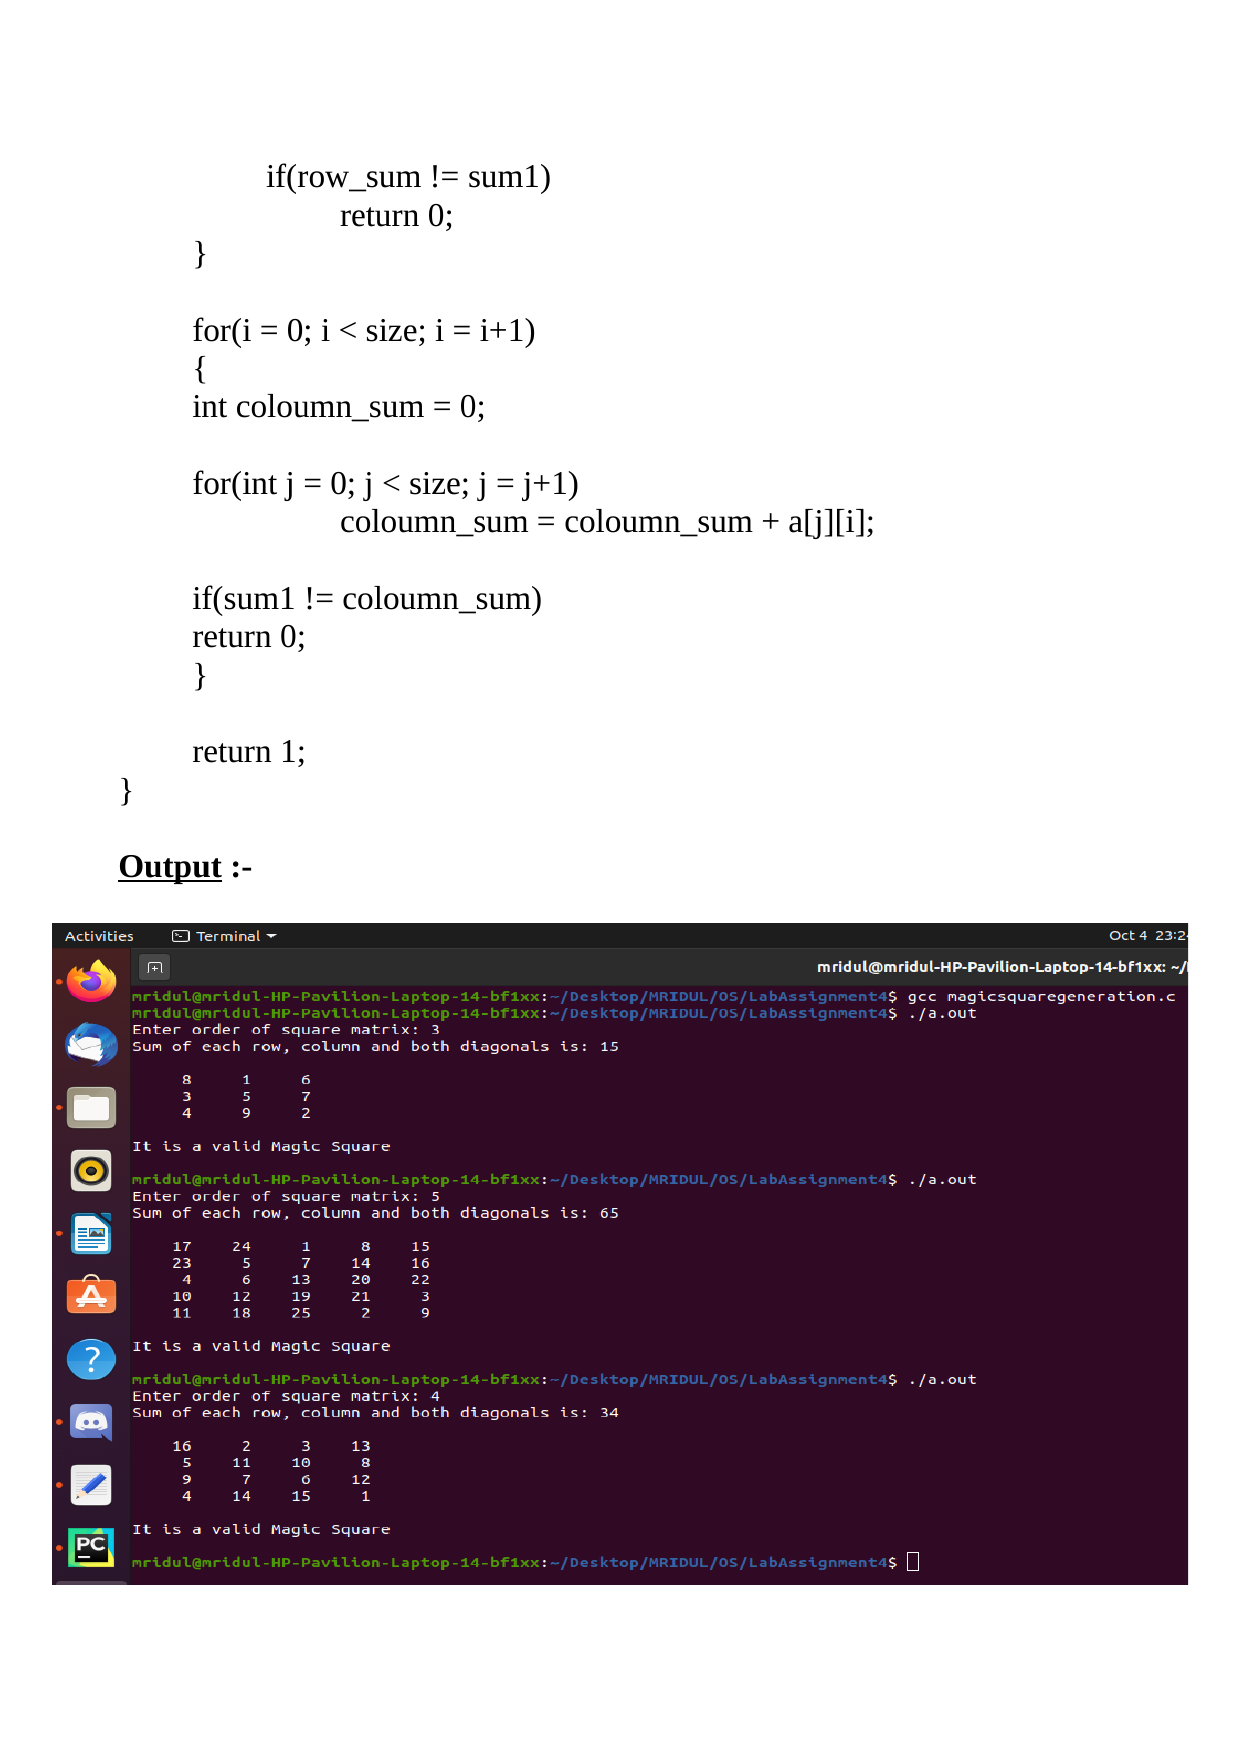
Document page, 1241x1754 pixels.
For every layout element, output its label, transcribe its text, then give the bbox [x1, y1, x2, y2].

text return 0; [118, 616, 1122, 655]
text Output :- [118, 846, 1122, 885]
text if(row_sum != sum1) [118, 156, 1122, 195]
text int coloumn_sum = 0; [118, 386, 1122, 425]
text if(sum1 != coloumn_sum) [118, 578, 1122, 616]
text return 0; [118, 195, 1122, 233]
text for(i = 0; i < size; i = i+1) [118, 310, 1122, 348]
text { [118, 348, 1122, 386]
text for(int j = 0; j < size; j = j+1) [118, 463, 1122, 501]
text coloumn_sum = coloumn_sum + a[j][i]; [118, 501, 1122, 540]
text } [118, 655, 1122, 693]
text } [118, 233, 1122, 271]
text return 1; [118, 731, 1122, 770]
text } [118, 770, 1122, 808]
